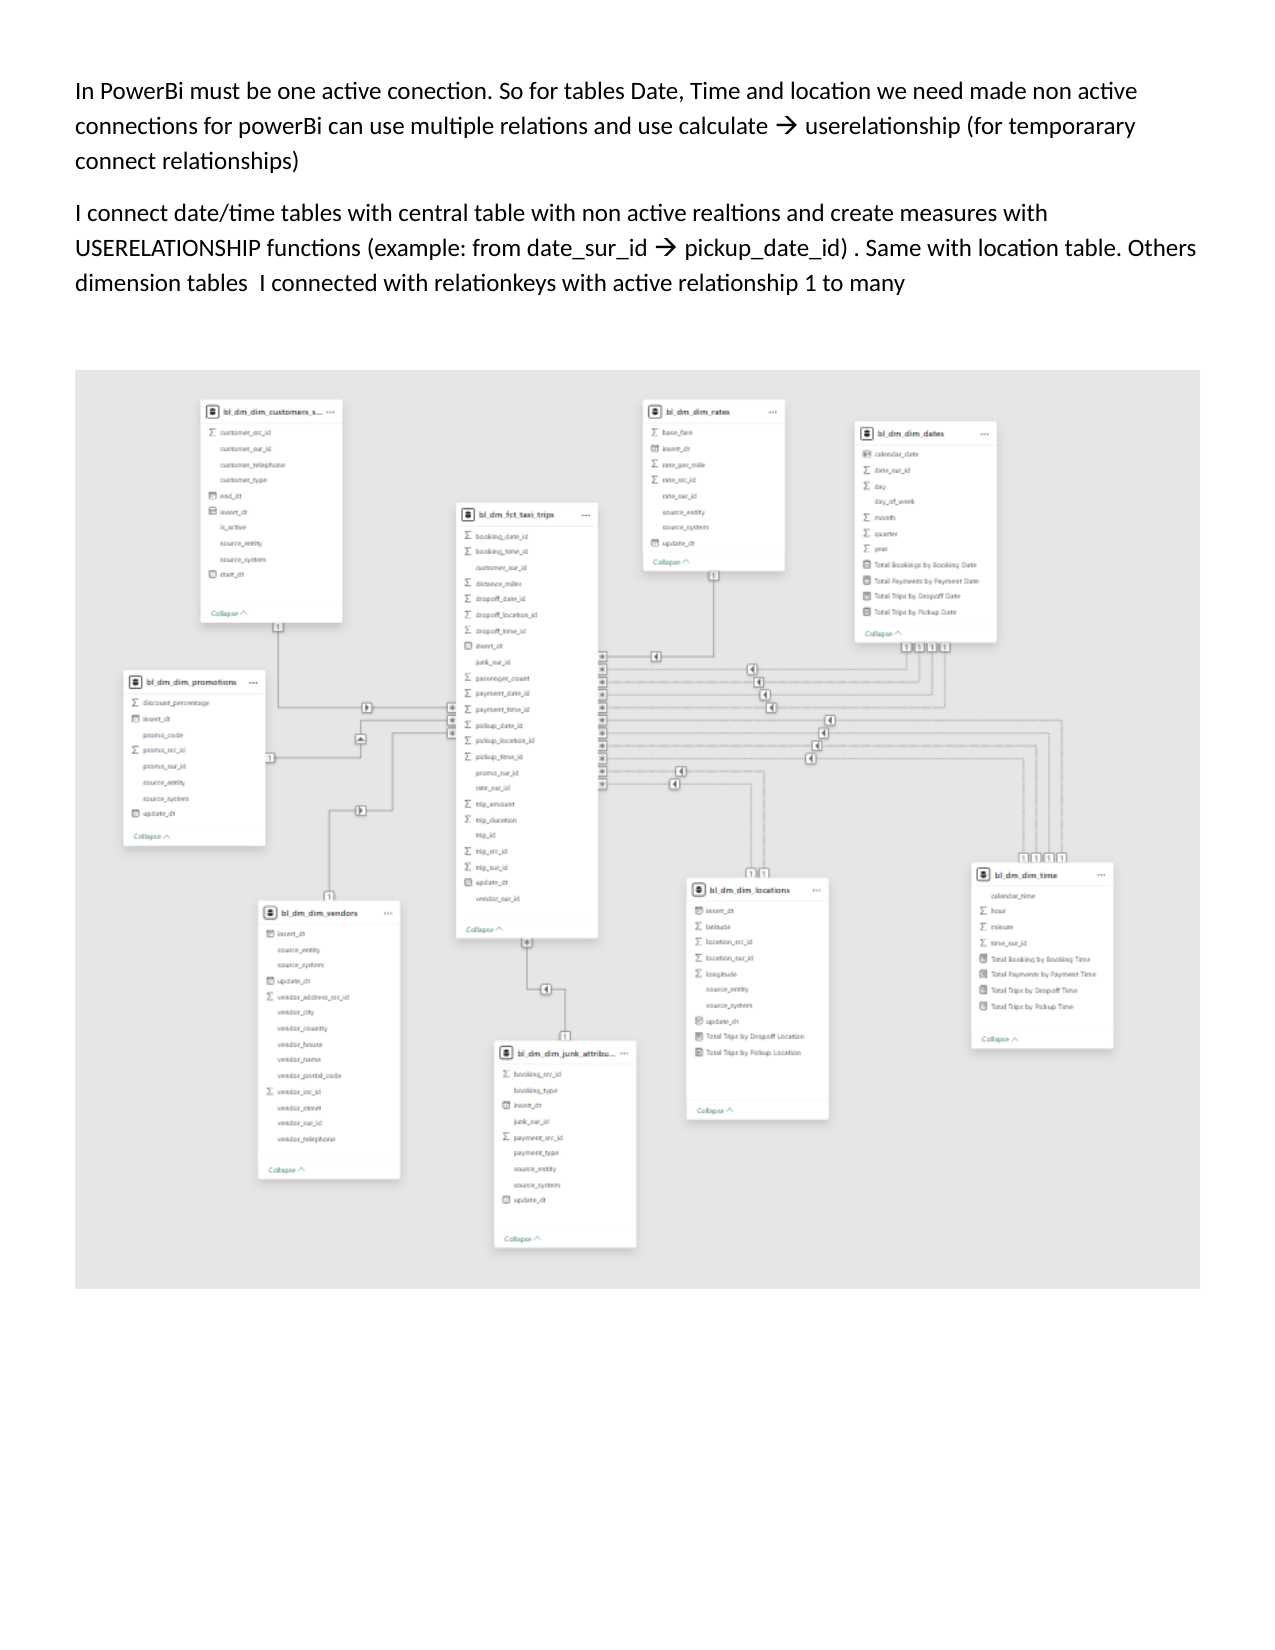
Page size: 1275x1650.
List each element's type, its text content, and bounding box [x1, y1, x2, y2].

text I connect date/time tables with central table with non active realtions and create measures with USERELATIONSHIP functions (example: from date_sur_id  pickup_date_id) . Same with location table. Others dimension tables I connected with relationkeys with active relationship 1 to many [75, 197, 1200, 297]
text In PowerBi must be one active conection. So for tables Date, Time and location we need made non active connections for powerBi can use multiple relations and use calculate  userelationship (for temporarary connect relationships) [75, 75, 1200, 176]
